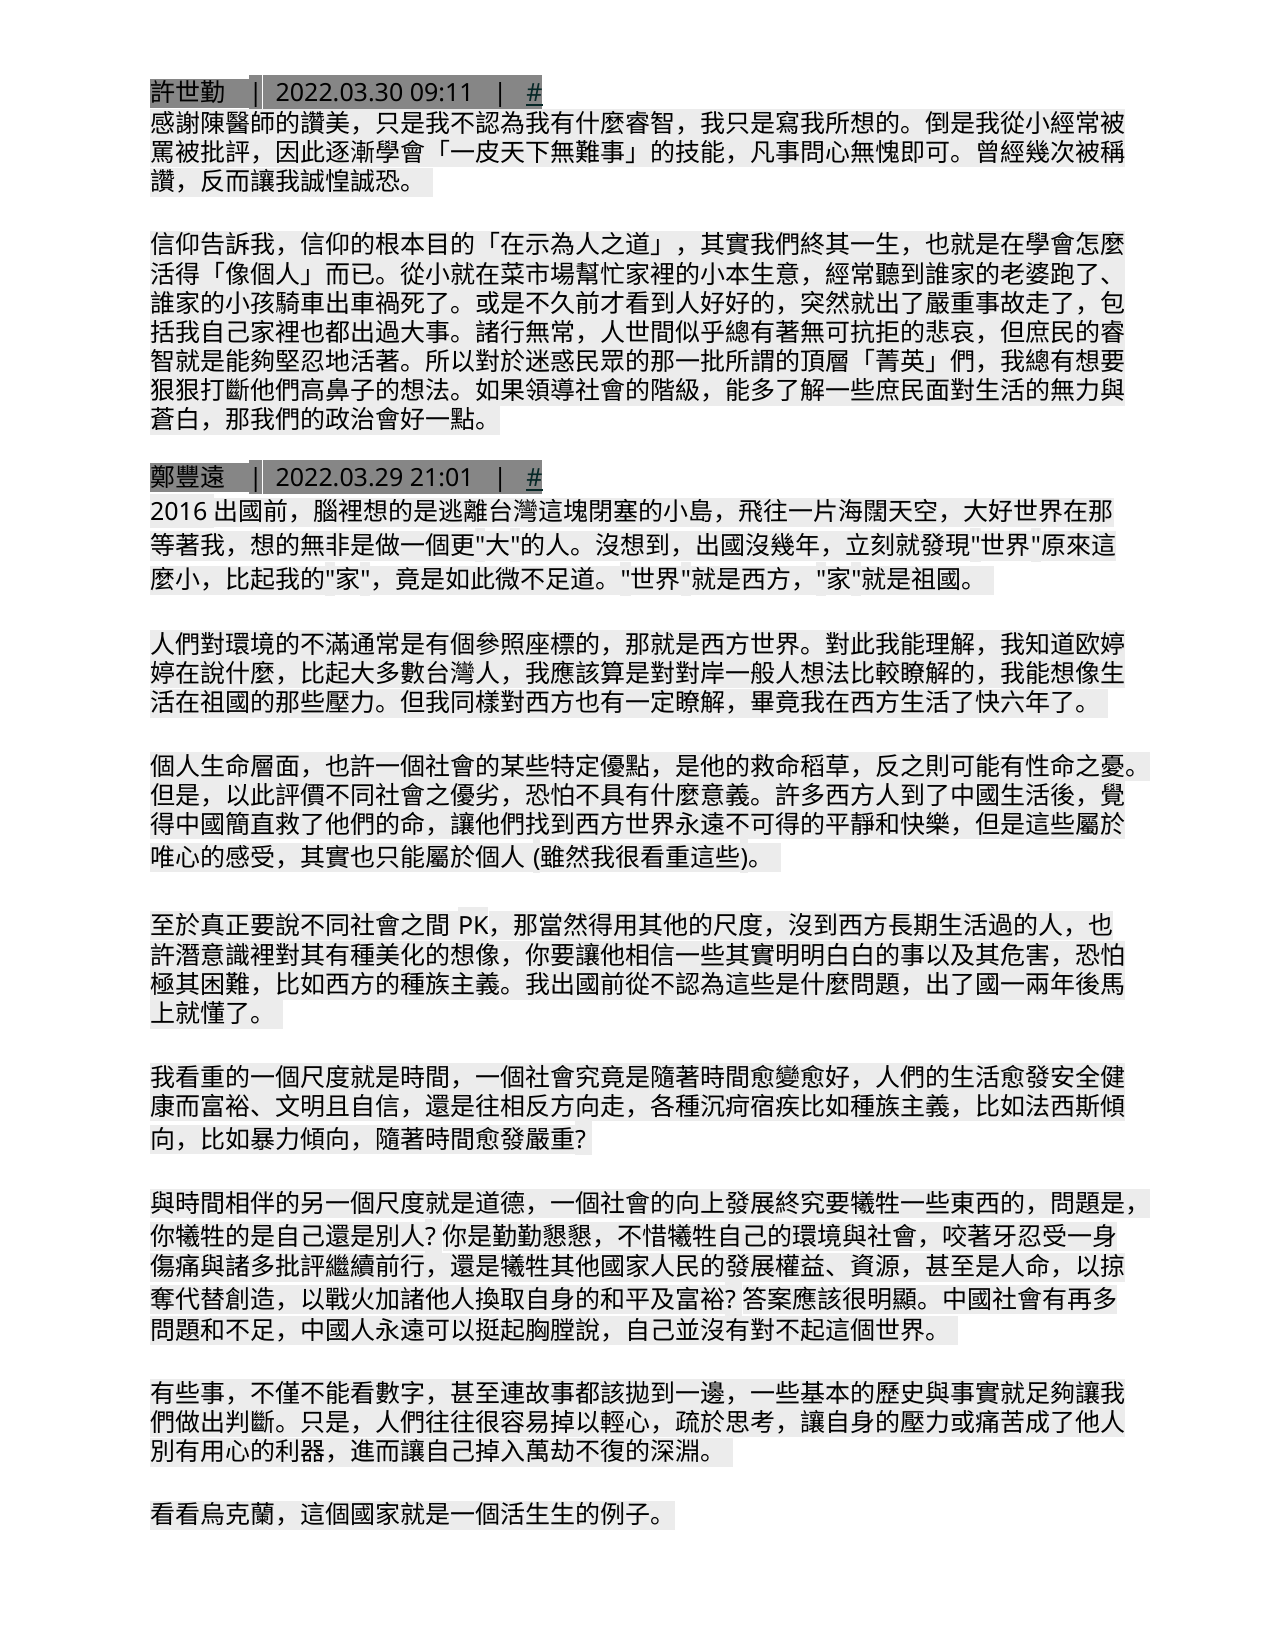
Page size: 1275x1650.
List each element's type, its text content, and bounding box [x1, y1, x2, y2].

text 許世勤 | 2022.03.30 09:11 | # [150, 75, 1125, 109]
text 鄭豐遠 | 2022.03.29 21:01 | # [150, 460, 1125, 494]
text 感謝陳醫師的讚美，只是我不認為我有什麼睿智，我只是寫我所想的。倒是我從小經常被罵被批評，因此逐漸學會「一皮天下無難事」的技能，凡事問心無愧即可。曾經幾次被稱讚，反而讓我誠惶誠恐。 信仰告訴我，信仰的根本目的「在示為人之道」，其實我們終其一生，也就是在學會怎麼活得「像個人」而已。從小就在菜市場幫忙家裡的小本生意，經常聽到誰家的老婆跑了、誰家的小孩騎車出車禍死了。或是不久前才看到人好好的，突然就出了嚴重事故走了，包括我自己家裡也都出過大事。諸行無常，人世間似乎總有著無可抗拒的悲哀，但庶民的睿智就是能夠堅忍地活著。所以對於迷惑民眾的那一批所謂的頂層「菁英」們，我總有想要狠狠打斷他們高鼻子的想法。如果領導社會的階級，能多了解一些庶民面對生活的無力與蒼白，那我們的政治會好一點。 [150, 109, 1125, 435]
text 2016 出國前，腦裡想的是逃離台灣這塊閉塞的小島，飛往一片海闊天空，大好世界在那等著我，想的無非是做一個更"大"的人。沒想到，出國沒幾年，立刻就發現"世界"原來這麼小，比起我的"家"，竟是如此微不足道。"世界"就是西方，"家"就是祖國。 人們對環境的不滿通常是有個參照座標的，那就是西方世界。對此我能理解，我知道欧婷婷在說什麼，比起大多數台灣人，我應該算是對對岸一般人想法比較瞭解的，我能想像生活在祖國的那些壓力。但我同樣對西方也有一定瞭解，畢竟我在西方生活了快六年了。 個人生命層面，也許一個社會的某些特定優點，是他的救命稻草，反之則可能有性命之憂。但是，以此評價不同社會之優劣，恐怕不具有什麼意義。許多西方人到了中國生活後，覺得中國簡直救了他們的命，讓他們找到西方世界永遠不可得的平靜和快樂，但是這些屬於唯心的感受，其實也只能屬於個人 (雖然我很看重這些)。 至於真正要說不同社會之間 PK，那當然得用其他的尺度，沒到西方長期生活過的人，也許潛意識裡對其有種美化的想像，你要讓他相信一些其實明明白白的事以及其危害，恐怕極其困難，比如西方的種族主義。我出國前從不認為這些是什麼問題，出了國一兩年後馬上就懂了。 我看重的一個尺度就是時間，一個社會究竟是隨著時間愈變愈好，人們的生活愈發安全健康而富裕、文明且自信，還是往相反方向走，各種沉疴宿疾比如種族主義，比如法西斯傾向，比如暴力傾向，隨著時間愈發嚴重? 與時間相伴的另一個尺度就是道德，一個社會的向上發展終究要犧牲一些東西的，問題是，你犧牲的是自己還是別人? 你是勤勤懇懇，不惜犧牲自己的環境與社會，咬著牙忍受一身傷痛與諸多批評繼續前行，還是犧牲其他國家人民的發展權益、資源，甚至是人命，以掠奪代替創造，以戰火加諸他人換取自身的和平及富裕? 答案應該很明顯。中國社會有再多問題和不足，中國人永遠可以挺起胸膛說，自己並沒有對不起這個世界。 有些事，不僅不能看數字，甚至連故事都該拋到一邊，一些基本的歷史與事實就足夠讓我們做出判斷。只是，人們往往很容易掉以輕心，疏於思考，讓自身的壓力或痛苦成了他人別有用心的利器，進而讓自己掉入萬劫不復的深淵。 看看烏克蘭，這個國家就是一個活生生的例子。 [150, 494, 1125, 1530]
